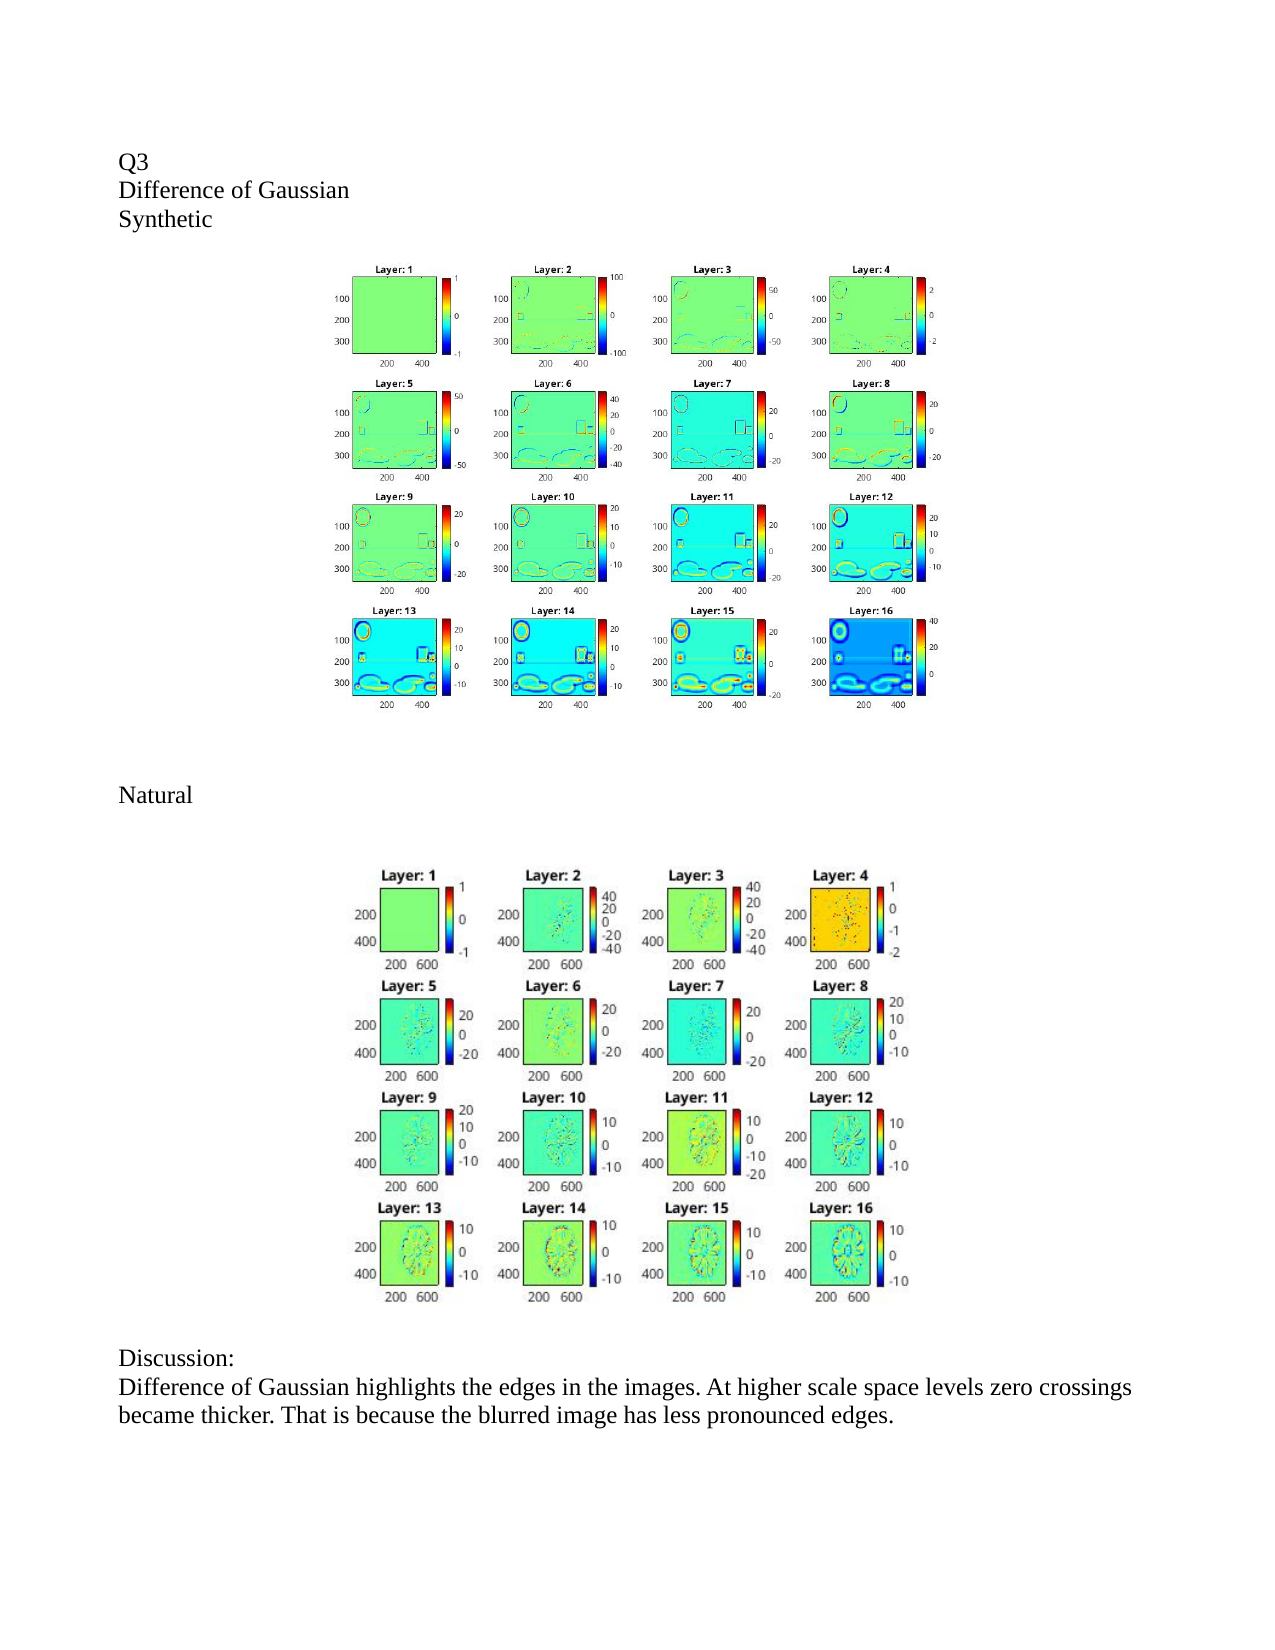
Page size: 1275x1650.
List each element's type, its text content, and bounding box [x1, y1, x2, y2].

picture [252, 233, 1023, 752]
text Difference of Gaussian highlights the edges in the images. At higher scale space levels zero crossings became thicker. That is because the blurred image has less pronounced edges. [118, 1372, 1157, 1429]
text Discussion: [118, 838, 1157, 1372]
text Synthetic [118, 204, 1157, 233]
picture [289, 837, 986, 1343]
text Natural [118, 780, 1157, 809]
text Q3 [118, 147, 1157, 176]
text Difference of Gaussian [118, 176, 1157, 204]
